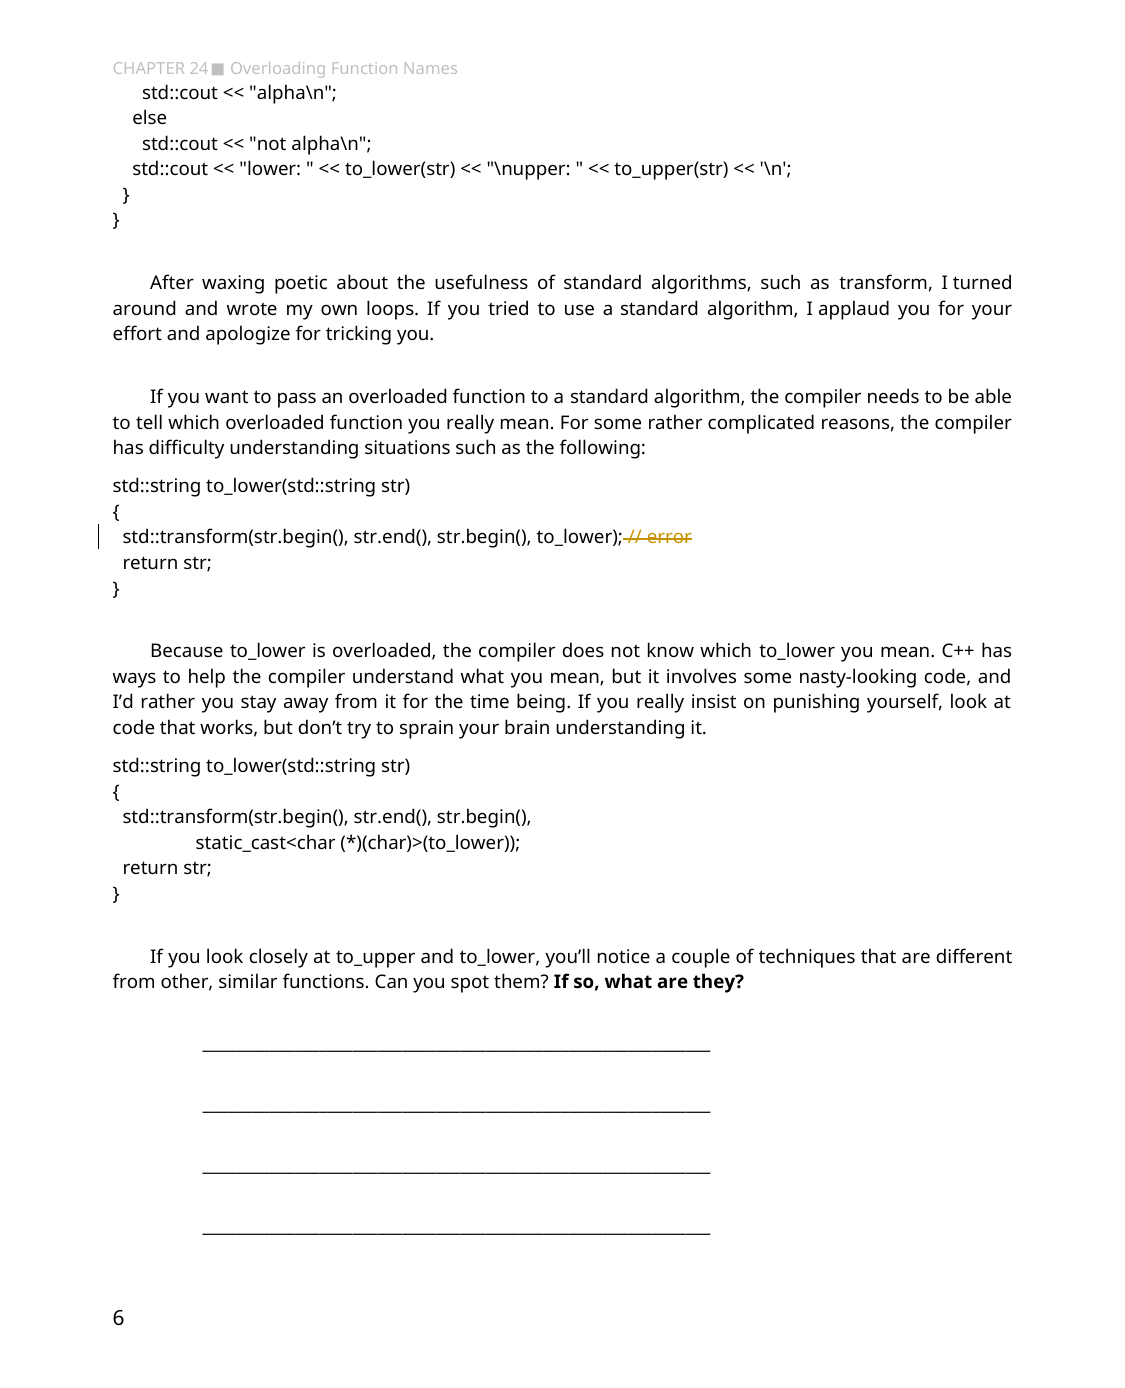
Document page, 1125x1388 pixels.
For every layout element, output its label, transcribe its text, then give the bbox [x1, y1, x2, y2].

text If you look closely at to_upper and to_lower, you’ll notice a couple of techniques that are different from other, similar functions. Can you spot them? If so, what are they? [112, 943, 1012, 994]
text } [112, 575, 1012, 600]
text } [112, 207, 1012, 232]
text After waxing poetic about the usefulness of standard algorithms, such as transform, I turned around and wrote my own loops. If you tried to use a standard algorithm, I applaud you for your effort and apologize for tricking you. [112, 269, 1012, 346]
text Because to_lower is overloaded, the compiler does not know which to_lower you mean. C++ has ways to help the compiler understand what you mean, but it involves some nasty-looking code, and I’d rather you stay away from it for the time being. If you really insist on punishing yourself, look at code that works, but don’t try to sprain your brain understanding it. [112, 638, 1012, 740]
text return str; [112, 854, 1012, 880]
text std::string to_lower(std::string str) [112, 752, 1012, 778]
text If you want to pass an overloaded function to a standard algorithm, the compiler needs to be able to tell which overloaded function you really mean. For some rather complicated reasons, the compiler has difficulty understanding situations such as the following: [112, 384, 1012, 460]
text std::cout << "lower: " << to_lower(str) << "\nupper: " << to_upper(str) << '\n'; [112, 156, 1012, 181]
text } [112, 880, 1012, 906]
text std::transform(str.begin(), str.end(), str.begin(), [112, 803, 1012, 829]
text { [112, 498, 1012, 524]
text } [112, 181, 1012, 207]
list _____________________________________________________________ [202, 1151, 1012, 1177]
text return str; [112, 549, 1012, 575]
text std::cout << "alpha\n"; [112, 79, 1012, 104]
text std::transform(str.begin(), str.end(), str.begin(), to_lower); [112, 524, 1012, 549]
text else [112, 104, 1012, 130]
text { [112, 778, 1012, 803]
text std::string to_lower(std::string str) [112, 473, 1012, 498]
list _____________________________________________________________ [202, 1029, 1012, 1055]
text static_cast<char (*)(char)>(to_lower)); [112, 829, 1012, 854]
text std::cout << "not alpha\n"; [112, 130, 1012, 156]
list _____________________________________________________________ [202, 1212, 1012, 1238]
list _____________________________________________________________ [202, 1090, 1012, 1116]
